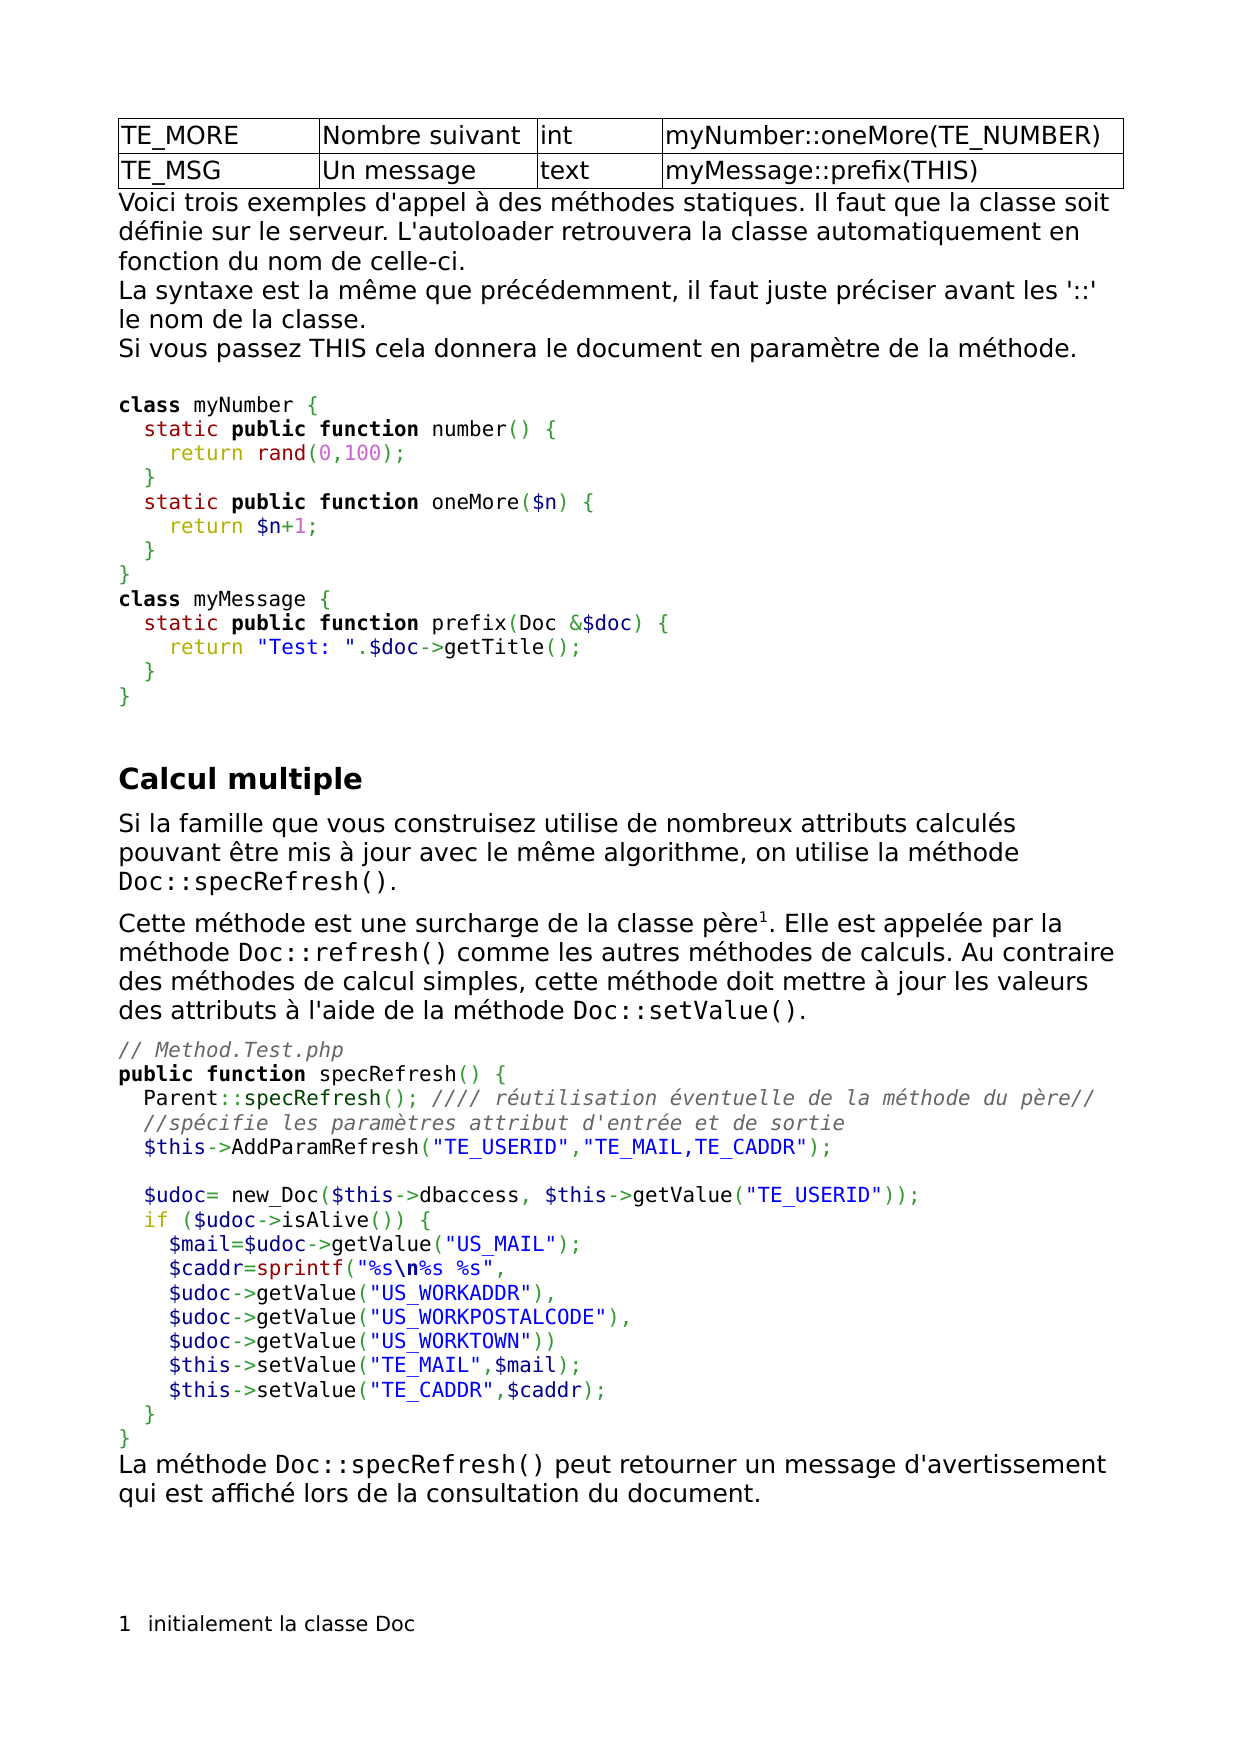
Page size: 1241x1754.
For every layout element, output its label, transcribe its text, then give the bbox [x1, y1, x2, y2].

text La syntaxe est la même que précédemment, il faut juste préciser avant les '::' le nom de la classe. [118, 276, 1122, 334]
table_cell TE_MSG [119, 154, 319, 188]
text $udoc->getValue("US_WORKADDR"), [118, 1281, 1122, 1305]
text $mail=$udoc->getValue("US_MAIL"); [118, 1232, 1122, 1256]
text } [118, 1402, 1122, 1426]
text class myNumber { [118, 393, 1122, 417]
text static public function number() { [118, 417, 1122, 441]
text initialement la classe Doc [118, 1612, 1122, 1636]
text static public function oneMore($n) { [118, 490, 1122, 514]
table_cell Un message [320, 154, 537, 188]
text $udoc->getValue("US_WORKTOWN")) [118, 1329, 1122, 1353]
text } [118, 465, 1122, 490]
table_cell myMessage::prefix(THIS) [663, 154, 1123, 188]
text $this->setValue("TE_MAIL",$mail); [118, 1353, 1122, 1378]
text } [118, 1426, 1122, 1451]
text Si vous passez THIS cela donnera le document en paramètre de la méthode. [118, 334, 1122, 363]
text // Method.Test.php [118, 1038, 1122, 1062]
table_cell int [538, 119, 662, 153]
text Cette méthode est une surcharge de la classe père. Elle est appelée par la méthode Doc::refresh() comme les autres méthodes de calculs. Au contraire des méthodes de calcul simples, cette méthode doit mettre à jour les valeurs des attributs à l'aide de la méthode Doc::setValue(). [118, 909, 1122, 1025]
text } [118, 684, 1122, 708]
table_cell TE_MORE [119, 119, 319, 153]
text return rand(0,100); [118, 441, 1122, 465]
text return "Test: ".$doc->getTitle(); [118, 635, 1122, 659]
text Parent::specRefresh(); //// réutilisation éventuelle de la méthode du père// [118, 1086, 1122, 1111]
text Voici trois exemples d'appel à des méthodes statiques. Il faut que la classe soit définie sur le serveur. L'autoloader retrouvera la classe automatiquement en fonction du nom de celle-ci. [118, 189, 1122, 276]
text Si la famille que vous construisez utilise de nombreux attributs calculés pouvant être mis à jour avec le même algorithme, on utilise la méthode Doc::specRefresh(). [118, 809, 1122, 896]
text //spécifie les paramètres attribut d'entrée et de sortie [118, 1111, 1122, 1135]
text $this->AddParamRefresh("TE_USERID","TE_MAIL,TE_CADDR"); [118, 1135, 1122, 1159]
text } [118, 659, 1122, 684]
text if ($udoc->isAlive()) { [118, 1208, 1122, 1232]
text $this->setValue("TE_CADDR",$caddr); [118, 1378, 1122, 1402]
table_cell Nombre suivant [320, 119, 537, 153]
text $udoc= new_Doc($this->dbaccess, $this->getValue("TE_USERID")); [118, 1183, 1122, 1208]
text public function specRefresh() { [118, 1062, 1122, 1086]
text } [118, 538, 1122, 562]
text return $n+1; [118, 514, 1122, 538]
table_cell text [538, 154, 662, 188]
subtitle Calcul multiple [118, 762, 1122, 796]
text $udoc->getValue("US_WORKPOSTALCODE"), [118, 1305, 1122, 1329]
text static public function prefix(Doc &$doc) { [118, 611, 1122, 635]
text La méthode Doc::specRefresh() peut retourner un message d'avertissement qui est affiché lors de la consultation du document. [118, 1451, 1122, 1509]
text } [118, 562, 1122, 587]
table_cell myNumber::oneMore(TE_NUMBER) [663, 119, 1123, 153]
text $caddr=sprintf("%s\n%s %s", [118, 1256, 1122, 1281]
text class myMessage { [118, 587, 1122, 611]
